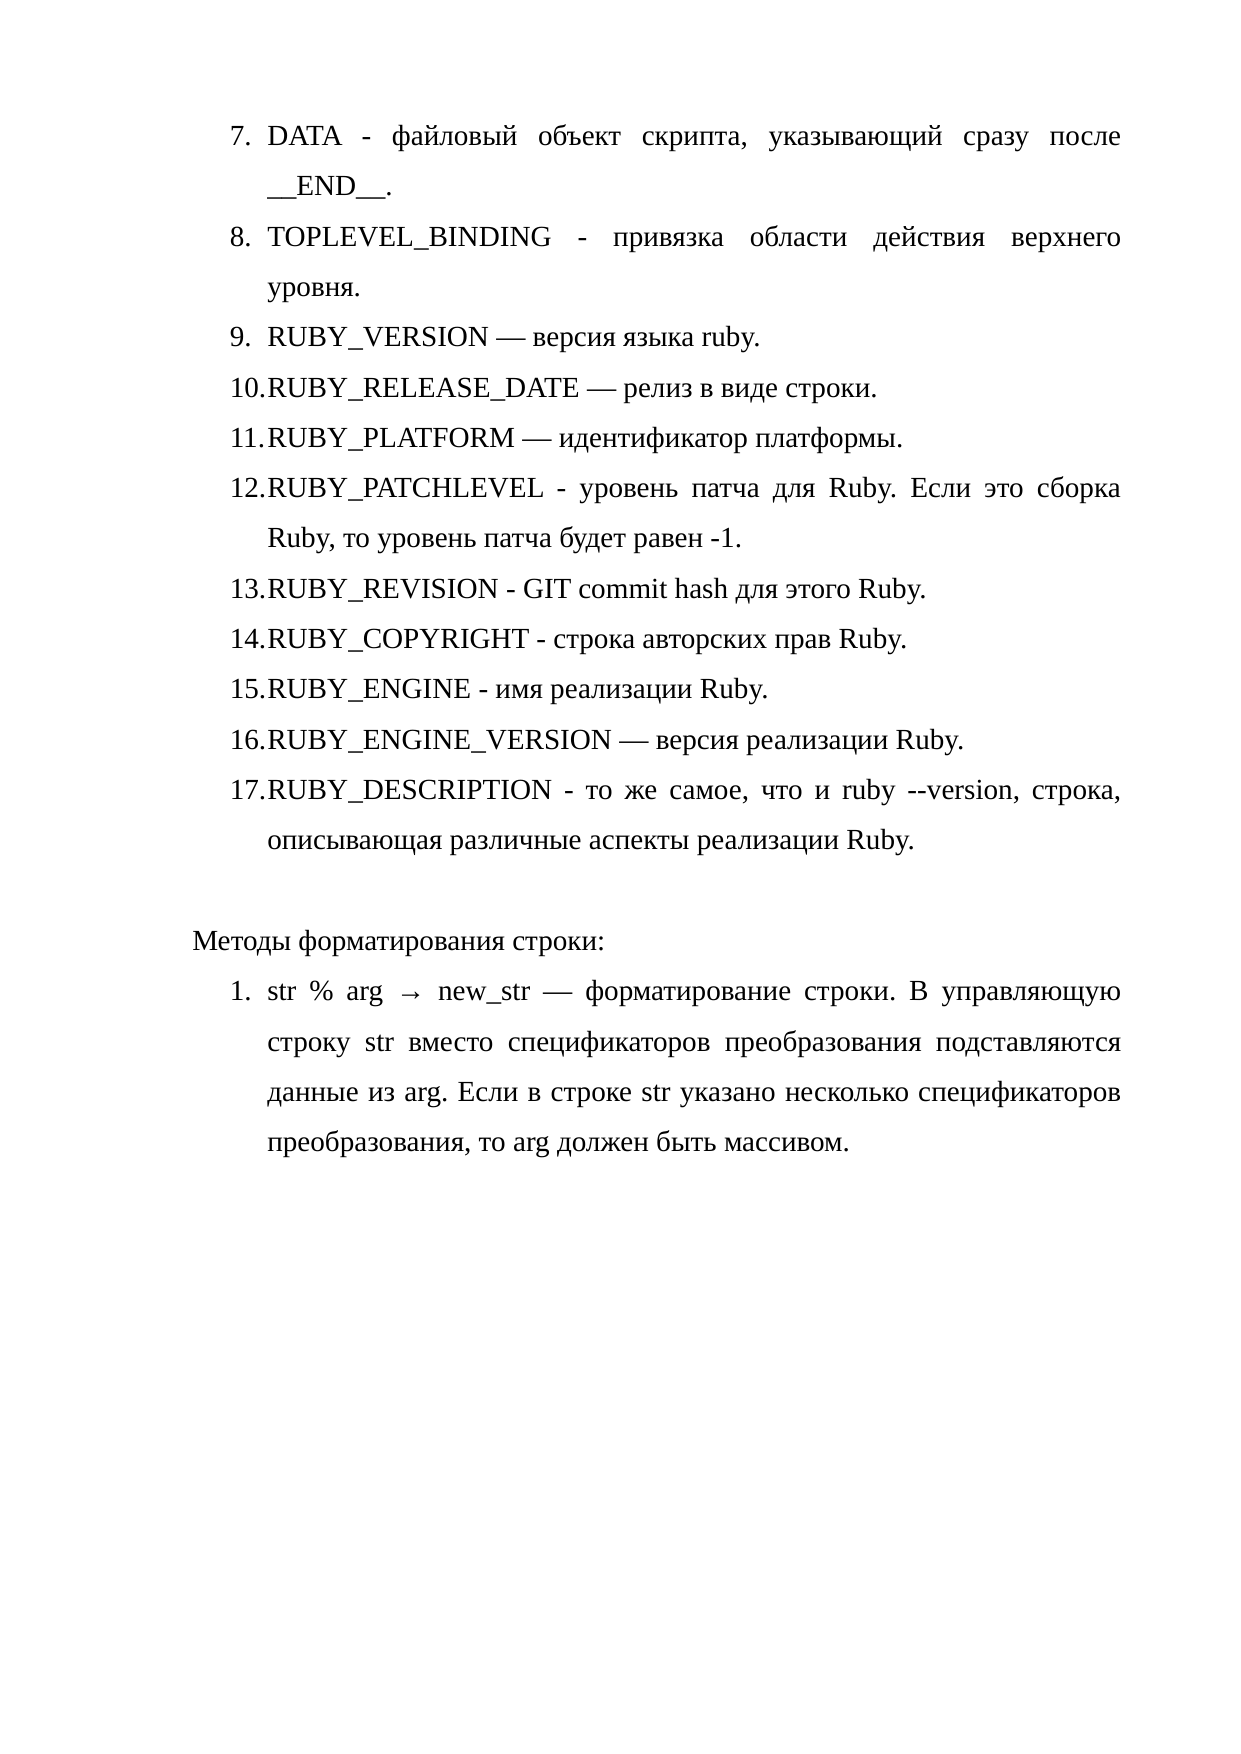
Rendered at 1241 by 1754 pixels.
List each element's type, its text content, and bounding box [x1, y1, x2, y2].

list RUBY_VERSION — версия языка ruby. [229, 319, 1122, 353]
text Методы форматирования строки: [192, 923, 1122, 957]
list DATA - файловый объект скрипта, указывающий сразу после __END__. [229, 118, 1122, 202]
list str % arg → new_str — форматирование строки. В управляющую строку str вместо спецификаторов преобразования подставляются данные из arg. Если в строке str указано несколько спецификаторов преобразования, то arg должен быть массивом. [229, 973, 1122, 1158]
list RUBY_PLATFORM — идентификатор платформы. [229, 420, 1122, 453]
list RUBY_ENGINE - имя реализации Ruby. [229, 672, 1122, 705]
list RUBY_COPYRIGHT - cтрока авторских прав Ruby. [229, 621, 1122, 655]
list RUBY_REVISION - GIT commit hash для этого Ruby. [229, 571, 1122, 604]
list RUBY_PATCHLEVEL - уровень патча для Ruby. Если это сборка Ruby, то уровень патча будет равен -1. [229, 470, 1122, 554]
list TOPLEVEL_BINDING - привязка области действия верхнего уровня. [229, 219, 1122, 303]
list RUBY_DESCRIPTION - то же самое, что и ruby --version, строка, описывающая различные аспекты реализации Ruby. [229, 772, 1122, 856]
list RUBY_RELEASE_DATE — релиз в виде строки. [229, 370, 1122, 403]
list RUBY_ENGINE_VERSION — версия реализации Ruby. [229, 722, 1122, 755]
